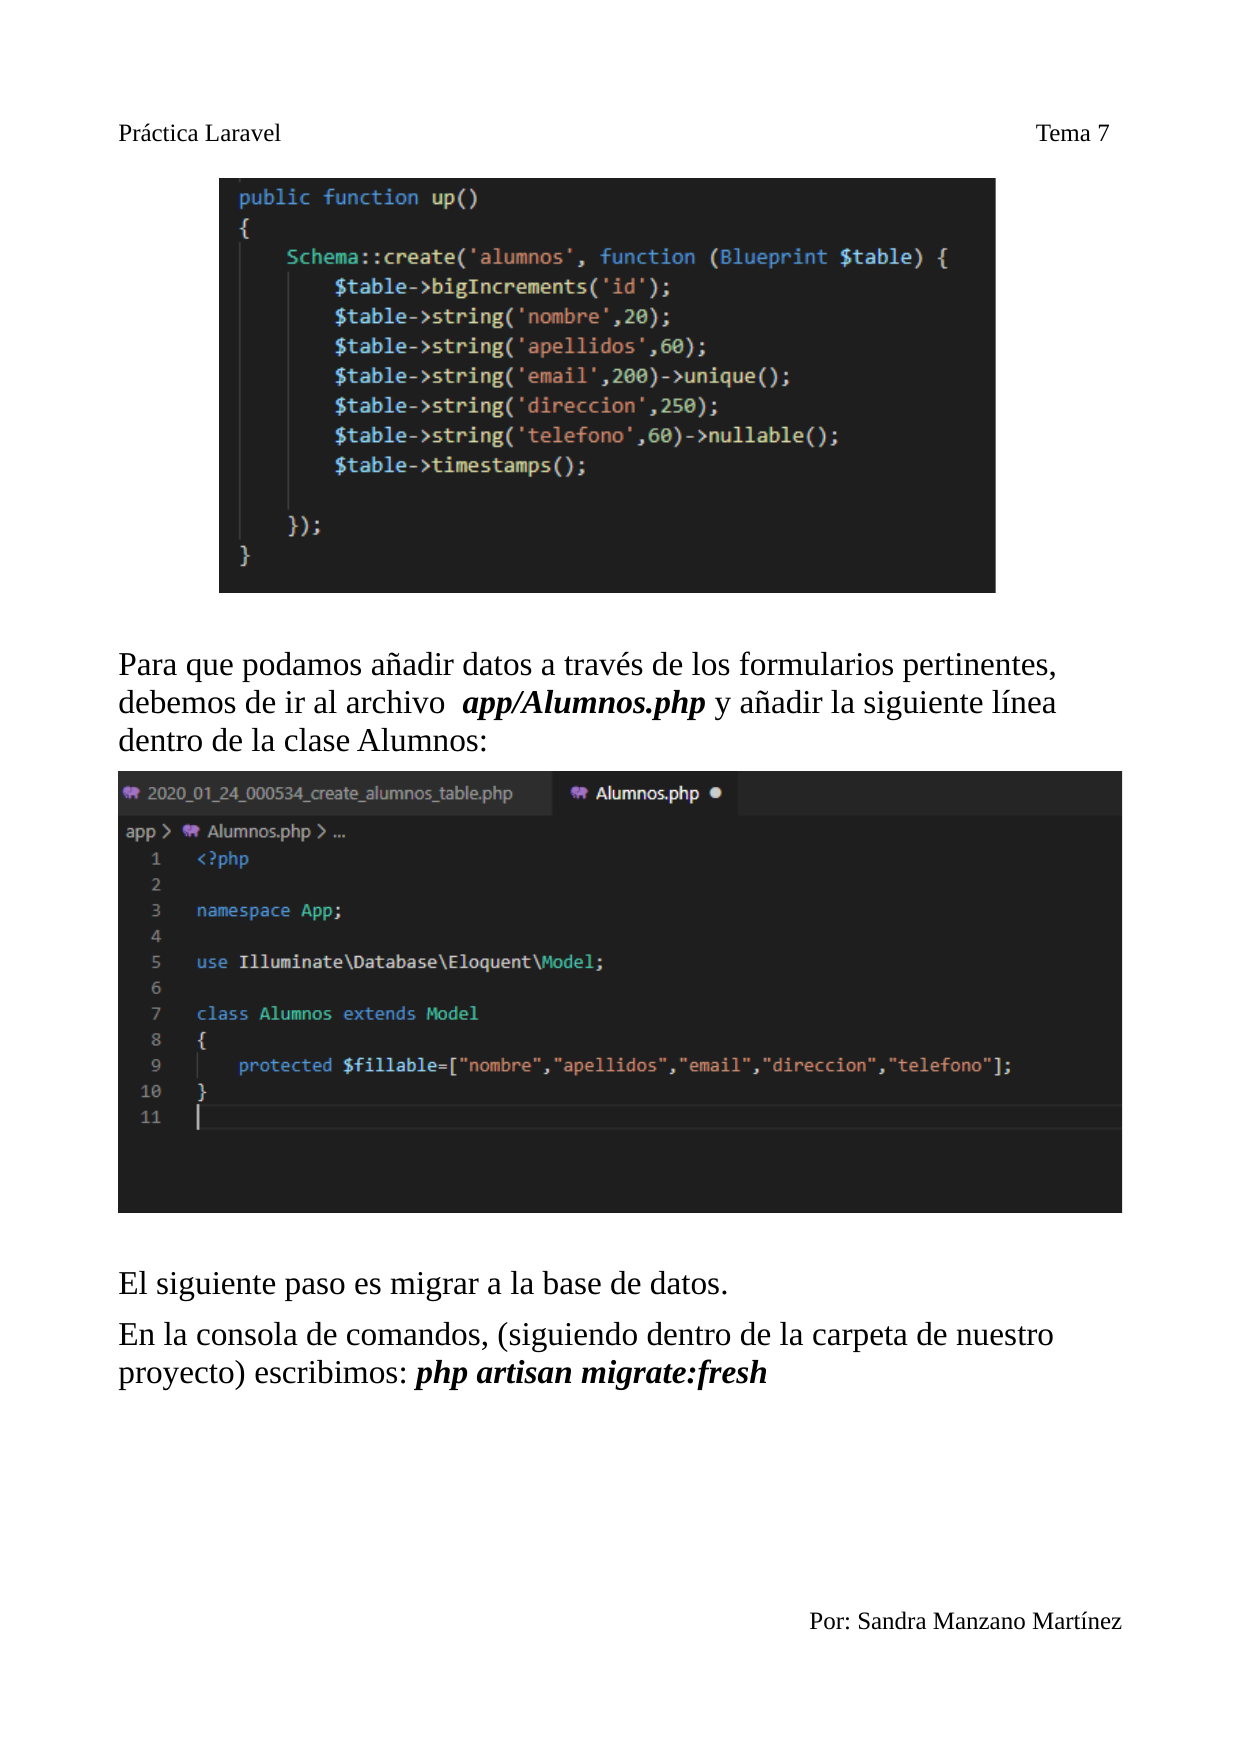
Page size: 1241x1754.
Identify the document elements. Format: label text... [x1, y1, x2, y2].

text Para que podamos añadir datos a través de los formularios pertinentes, debemos de ir al archivo app/Alumnos.php y añadir la siguiente línea dentro de la clase Alumnos: [118, 644, 1122, 759]
picture [219, 178, 996, 593]
text En la consola de comandos, (siguiendo dentro de la carpeta de nuestro proyecto) escribimos: php artisan migrate:fresh [118, 1314, 1122, 1391]
picture [118, 771, 1123, 1213]
text El siguiente paso es migrar a la base de datos. [118, 1264, 1122, 1302]
